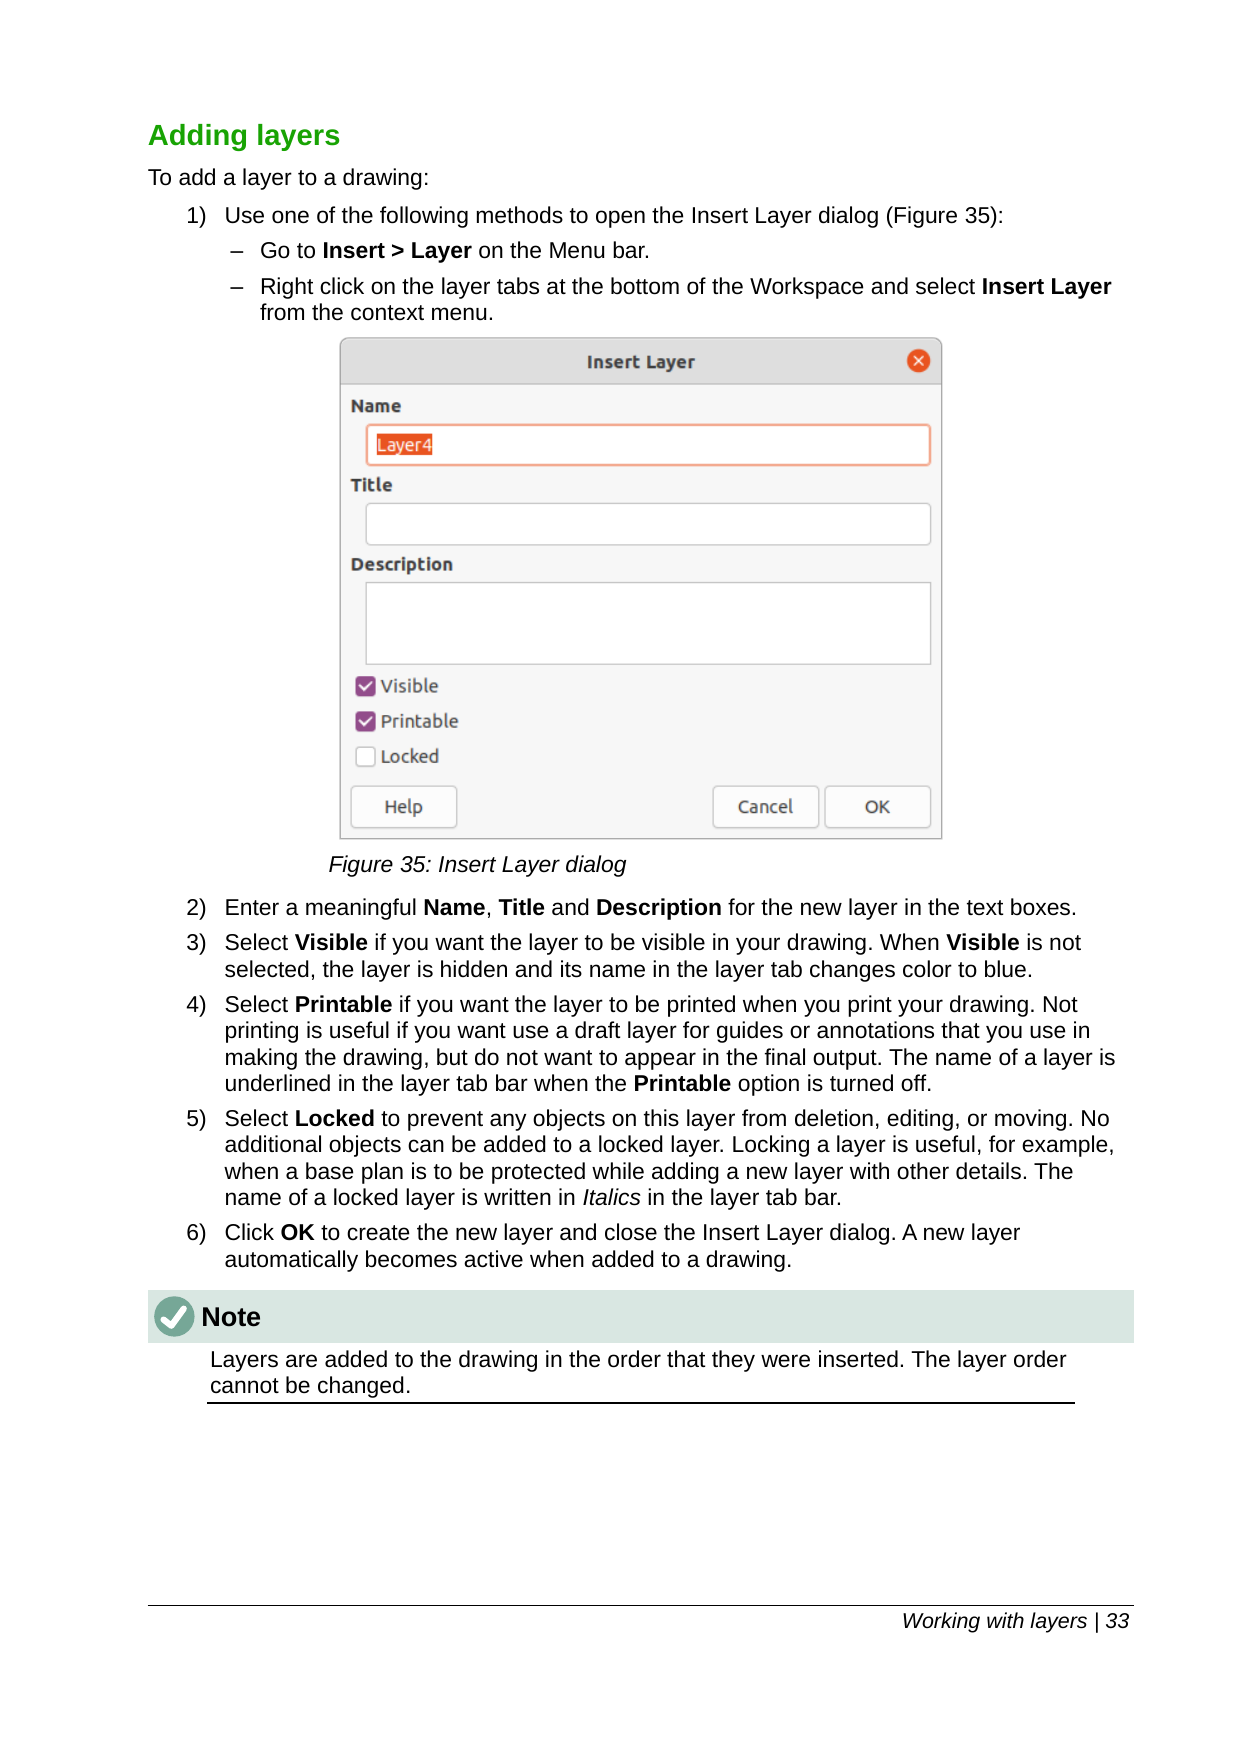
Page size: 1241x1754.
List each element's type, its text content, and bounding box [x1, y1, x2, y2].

text To add a layer to a drawing: [148, 163, 1134, 190]
text Figure 35: Insert Layer dialog [328, 851, 953, 877]
list Enter a meaningful Name, Title and Description for the new layer in the text boxes. [207, 894, 1134, 920]
subtitle Adding layers [148, 118, 1134, 152]
list Select Locked to prevent any objects on this layer from deletion, editing, or moving. No additional objects can be added to a locked layer. Locking a layer is useful, for example, when a base plan is to be protected while adding a new layer with other details. The name of a locked layer is written in Italics in the layer tab bar. [207, 1105, 1134, 1210]
subtitle Note [148, 1290, 1134, 1343]
list Select Visible if you want the layer to be visible in your drawing. When Visible is not selected, the layer is hidden and its name in the layer tab changes color to blue. [207, 929, 1134, 982]
list Go to Insert > Layer on the Menu bar. [230, 237, 1134, 264]
picture [328, 337, 954, 851]
list Click OK to create the new layer and close the Insert Layer dialog. A new layer automatically becomes active when added to a drawing. [207, 1219, 1134, 1272]
list Right click on the layer tabs at the bottom of the Workspace and select Insert Layer from the context menu. [230, 273, 1134, 325]
list Use one of the following methods to open the Insert Layer dialog (Figure 35): [207, 202, 1134, 229]
text Layers are added to the drawing in the order that they were inserted. The layer order cannot be changed. [207, 1343, 1075, 1402]
list Select Printable if you want the layer to be printed when you print your drawing. Not printing is useful if you want use a draft layer for guides or annotations that you use in making the drawing, but do not want to appear in the final output. The name of a layer is underlined in the layer tab bar when the Printable option is turned off. [207, 991, 1134, 1096]
